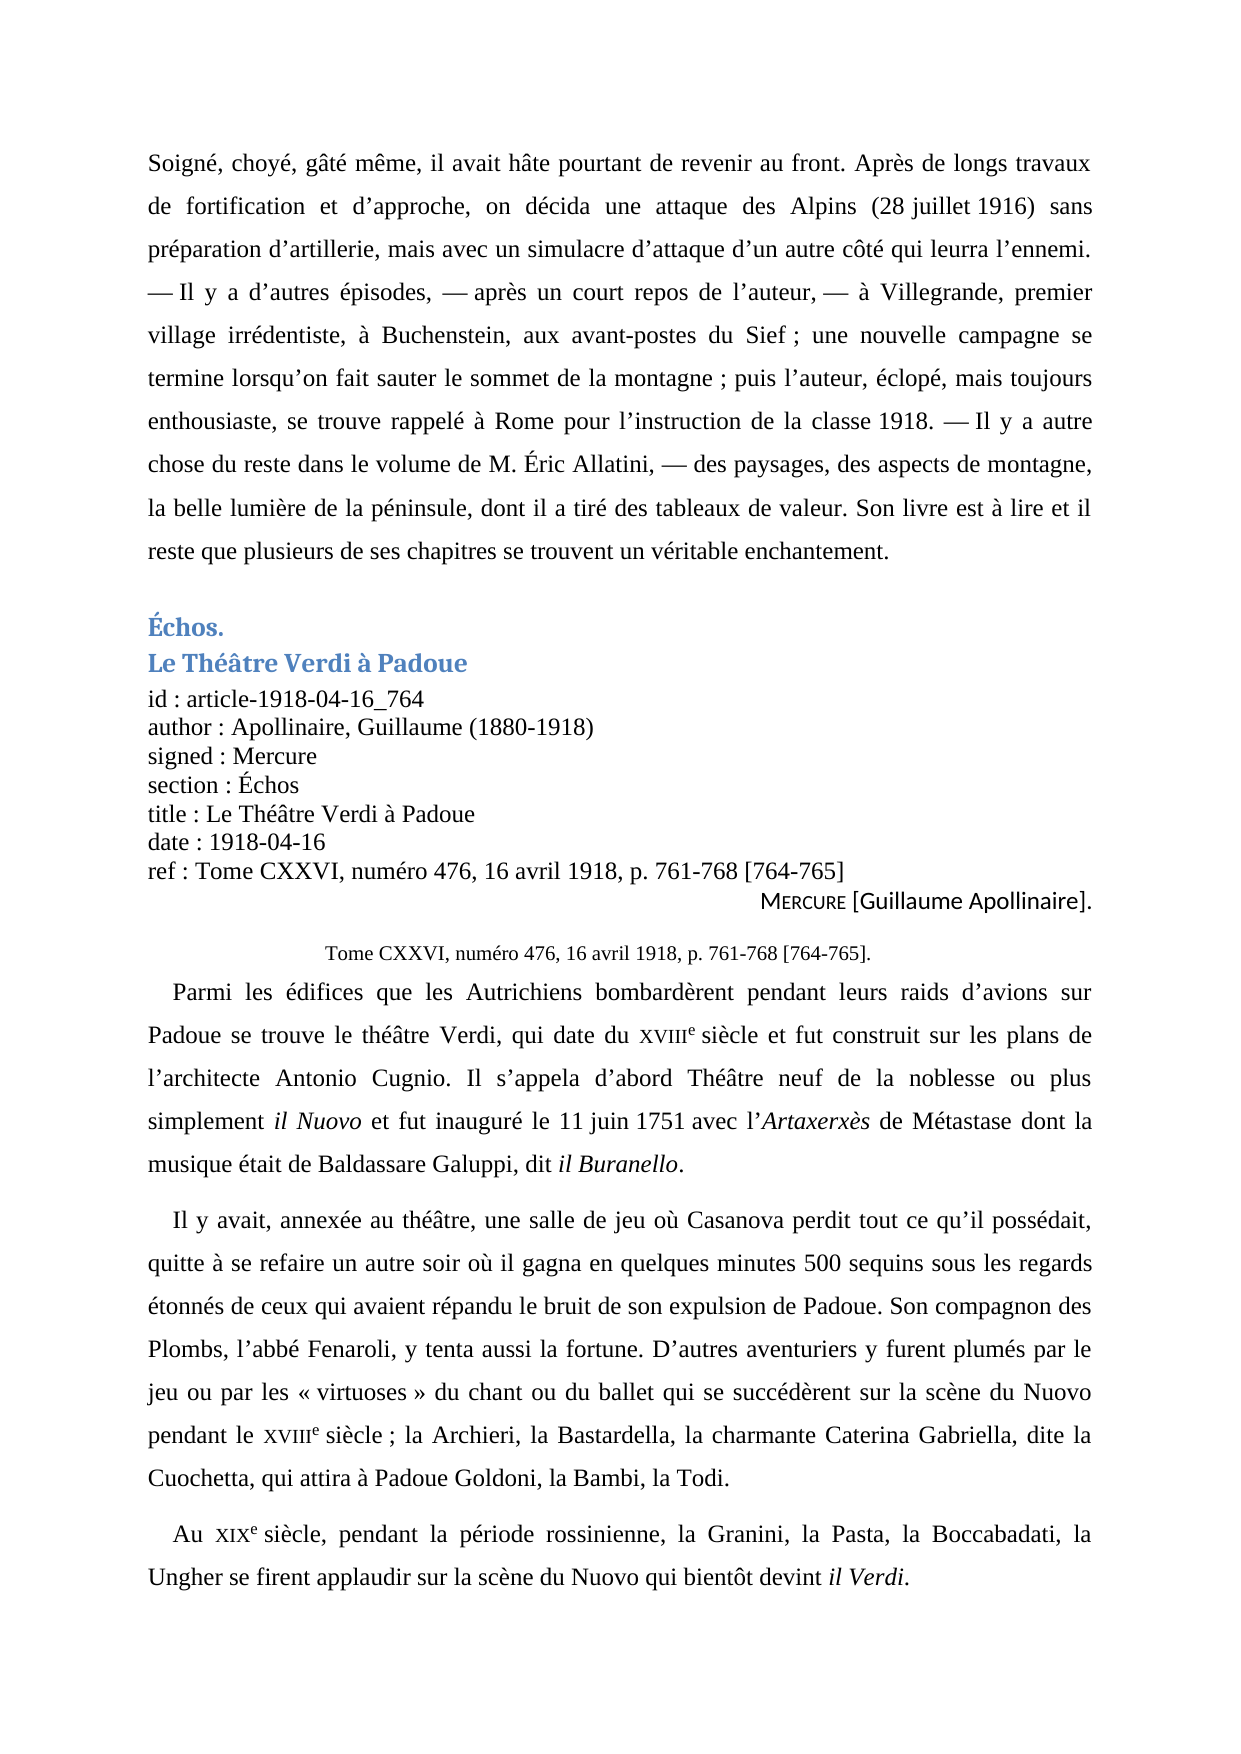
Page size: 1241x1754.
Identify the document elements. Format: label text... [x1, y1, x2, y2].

text id : article-1918-04-16_764 [148, 684, 1093, 712]
text Parmi les édifices que les Autrichiens bombardèrent pendant leurs raids d’avions sur Padoue se trouve le théâtre Verdi, qui date du xviiie siècle et fut construit sur les plans de l’architecte Antonio Cugnio. Il s’appela d’abord Théâtre neuf de la noblesse ou plus simplement il Nuovo et fut inauguré le 11 juin 1751 avec l’Artaxerxès de Métastase dont la musique était de Baldassare Galuppi, dit il Buranello. [148, 977, 1093, 1178]
text Il y avait, annexée au théâtre, une salle de jeu où Casanova perdit tout ce qu’il possédait, quitte à se refaire un autre soir où il gagna en quelques minutes 500 sequins sous les regards étonnés de ceux qui avaient répandu le bruit de son expulsion de Padoue. Son compagnon des Plombs, l’abbé Fenaroli, y tenta aussi la fortune. D’autres aventuriers y furent plumés par le jeu ou par les « virtuoses » du chant ou du ballet qui se succédèrent sur la scène du Nuovo pendant le xviiie siècle ; la Archieri, la Bastardella, la charmante Caterina Gabriella, dite la Cuochetta, qui attira à Padoue Goldoni, la Bambi, la Todi. [148, 1205, 1093, 1492]
text author : Apollinaire, Guillaume (1880-1918) [148, 712, 1093, 741]
text Mercure [Guillaume Apollinaire]. [148, 885, 1093, 915]
text section : Échos [148, 770, 1093, 799]
text signed : Mercure [148, 741, 1093, 770]
text ref : Tome CXXVI, numéro 476, 16 avril 1918, p. 761-768 [764-765] [148, 856, 1093, 885]
text title : Le Théâtre Verdi à Padoue [148, 799, 1093, 827]
text Soigné, choyé, gâté même, il avait hâte pourtant de revenir au front. Après de longs travaux de fortification et d’approche, on décida une attaque des Alpins (28 juillet 1916) sans préparation d’artillerie, mais avec un simulacre d’attaque d’un autre côté qui leurra l’ennemi. — Il y a d’autres épisodes, — après un court repos de l’auteur, — à Villegrande, premier village irrédentiste, à Buchenstein, aux avant-postes du Sief ; une nouvelle campagne se termine lorsqu’on fait sauter le sommet de la montagne ; puis l’auteur, éclopé, mais toujours enthousiaste, se trouve rappelé à Rome pour l’instruction de la classe 1918. — Il y a autre chose du reste dans le volume de M. Éric Allatini, — des paysages, des aspects de montagne, la belle lumière de la péninsule, dont il a tiré des tableaux de valeur. Son livre est à lire et il reste que plusieurs de ses chapitres se trouvent un véritable enchantement. [148, 148, 1093, 564]
text date : 1918-04-16 [148, 827, 1093, 856]
subtitle Échos. Le Théâtre Verdi à Padoue [148, 612, 1093, 679]
text Au xixe siècle, pendant la période rossinienne, la Granini, la Pasta, la Boccabadati, la Ungher se firent applaudir sur la scène du Nuovo qui bientôt devint il Verdi. [148, 1519, 1093, 1591]
text Tome CXXVI, numéro 476, 16 avril 1918, p. 761-768 [764-765]. [325, 941, 1093, 965]
